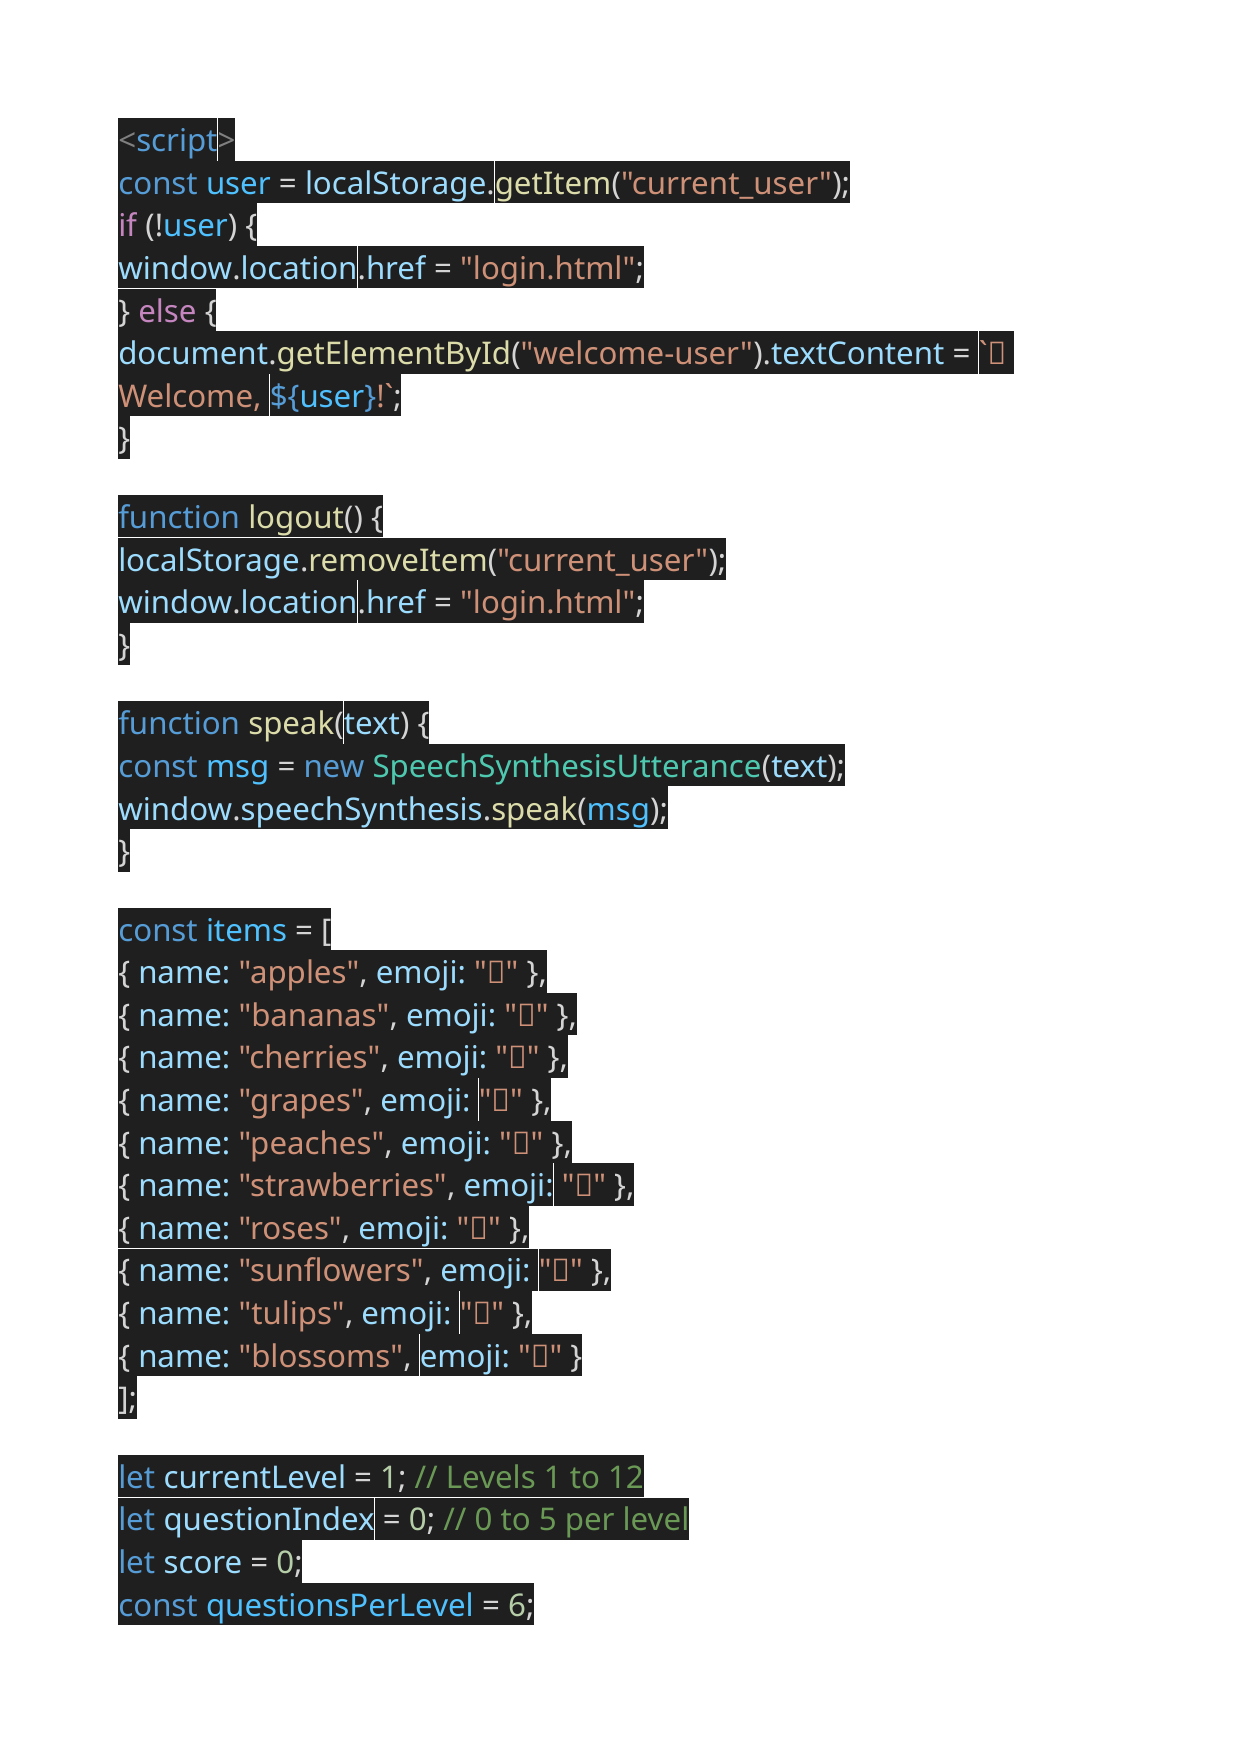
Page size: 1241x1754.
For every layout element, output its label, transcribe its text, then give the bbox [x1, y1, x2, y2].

text { name: "blossoms", emoji: "🌸" } [118, 1334, 1122, 1376]
text let score = 0; [118, 1540, 1122, 1583]
text const user = localStorage.getItem("current_user"); [118, 161, 1122, 203]
text { name: "apples", emoji: "🍎" }, [118, 950, 1122, 993]
text } [118, 623, 1122, 665]
text { name: "cherries", emoji: "🍒" }, [118, 1035, 1122, 1078]
text const questionsPerLevel = 6; [118, 1583, 1122, 1625]
text { name: "tulips", emoji: "🌷" }, [118, 1291, 1122, 1334]
text { name: "grapes", emoji: "🍇" }, [118, 1078, 1122, 1121]
text if (!user) { [118, 203, 1122, 246]
text function speak(text) { [118, 701, 1122, 744]
text } [118, 416, 1122, 459]
text const msg = new SpeechSynthesisUtterance(text); [118, 744, 1122, 786]
text { name: "strawberries", emoji: "🍓" }, [118, 1163, 1122, 1206]
text ]; [118, 1376, 1122, 1419]
text { name: "roses", emoji: "🌹" }, [118, 1206, 1122, 1248]
text { name: "sunflowers", emoji: "🌻" }, [118, 1248, 1122, 1291]
text document.getElementById("welcome-user").textContent = `👋 Welcome, ${user}!`; [118, 331, 1122, 416]
text function logout() { [118, 495, 1122, 537]
text const items = [ [118, 908, 1122, 950]
text } else { [118, 288, 1122, 331]
text <script> [118, 118, 1122, 161]
text let questionIndex = 0; // 0 to 5 per level [118, 1497, 1122, 1540]
text window.speechSynthesis.speak(msg); [118, 786, 1122, 829]
text { name: "bananas", emoji: "🍌" }, [118, 993, 1122, 1035]
text localStorage.removeItem("current_user"); [118, 537, 1122, 580]
text window.location.href = "login.html"; [118, 580, 1122, 623]
text { name: "peaches", emoji: "🍑" }, [118, 1121, 1122, 1163]
text } [118, 829, 1122, 872]
text let currentLevel = 1; // Levels 1 to 12 [118, 1455, 1122, 1497]
text window.location.href = "login.html"; [118, 246, 1122, 288]
